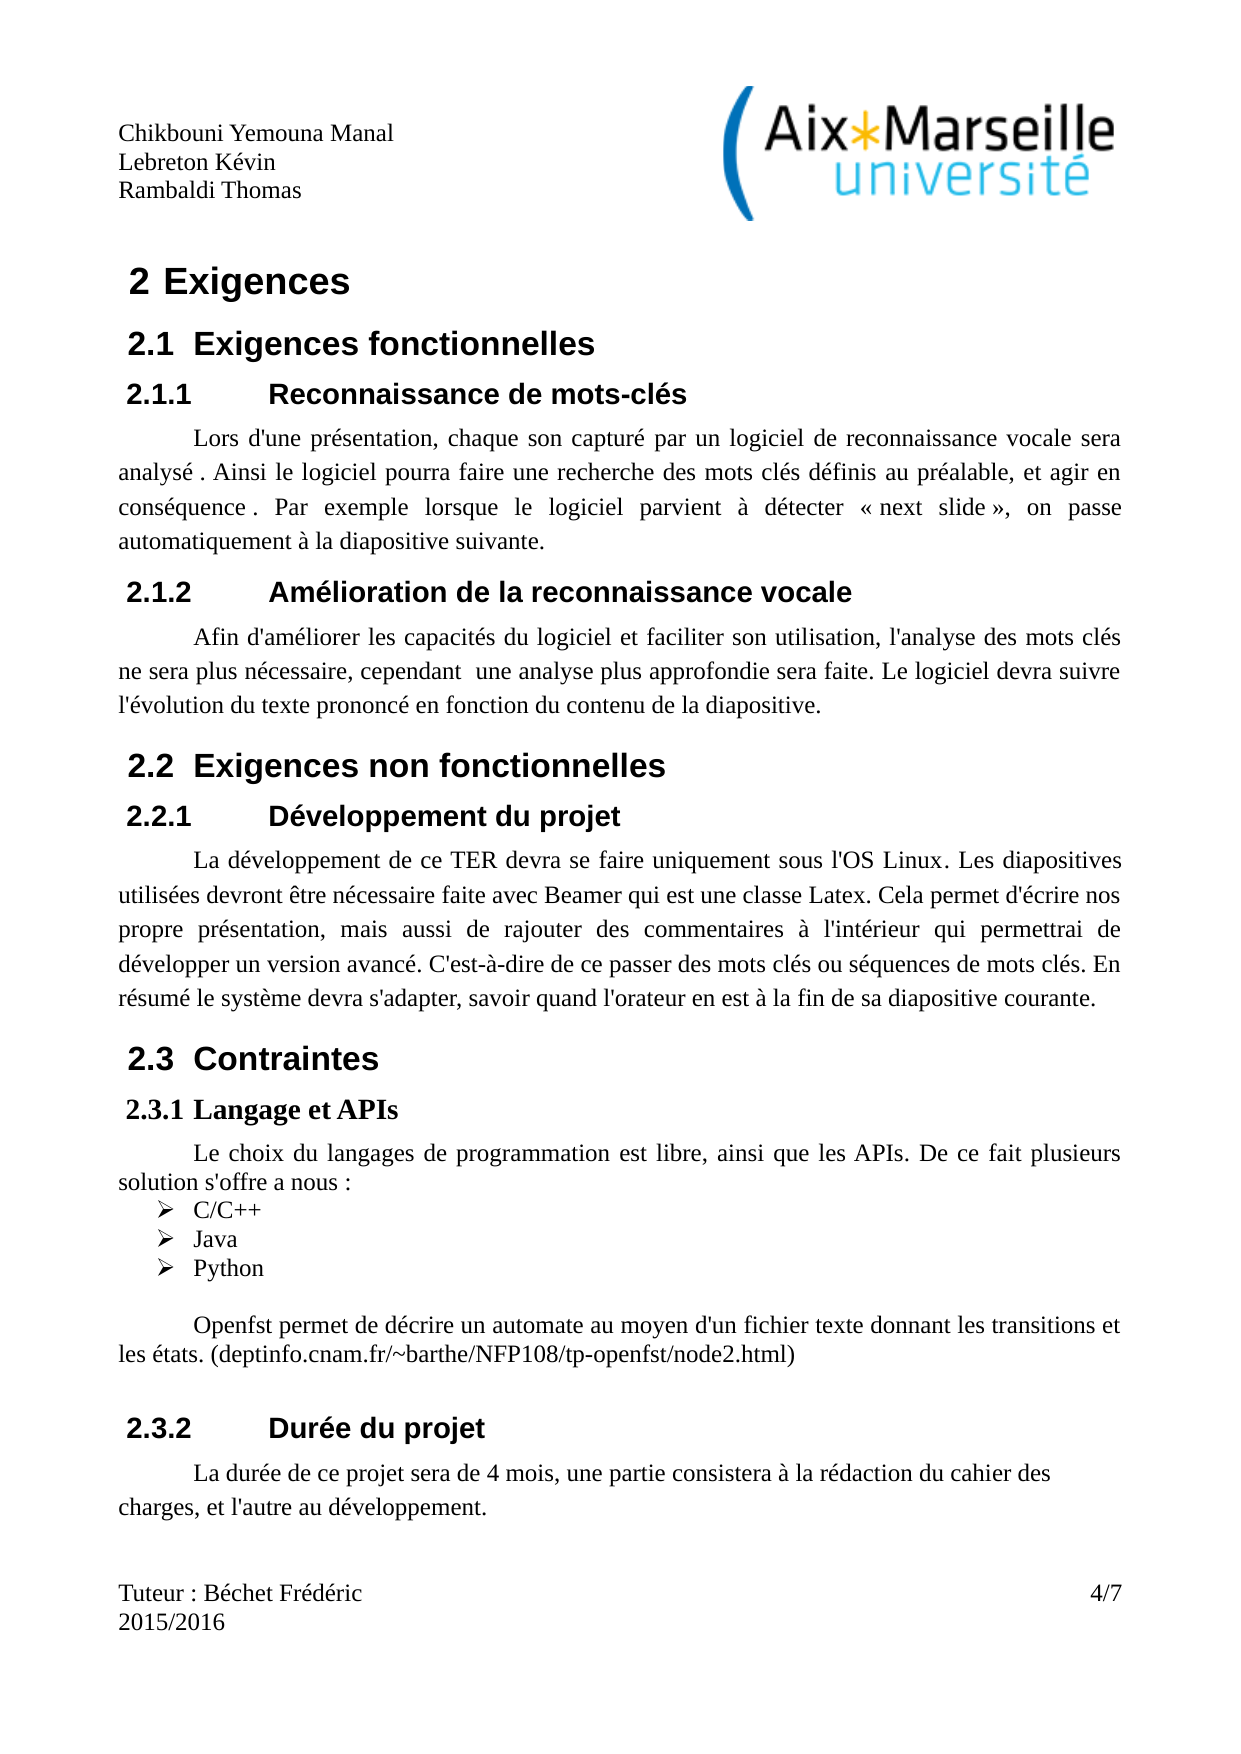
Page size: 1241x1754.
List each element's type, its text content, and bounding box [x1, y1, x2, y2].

subtitle Langage et APIs [118, 1092, 1122, 1126]
subtitle Durée du projet [118, 1411, 1122, 1445]
picture [723, 86, 1114, 221]
text Afin d'améliorer les capacités du logiciel et faciliter son utilisation, l'analyse des mots clés ne sera plus nécessaire, cependant une analyse plus approfondie sera faite. Le logiciel devra suivre l'évolution du texte prononcé en fonction du contenu de la diapositive. [118, 622, 1122, 719]
text La développement de ce TER devra se faire uniquement sous l'OS Linux. Les diapositives utilisées devront être nécessaire faite avec Beamer qui est une classe Latex. Cela permet d'écrire nos propre présentation, mais aussi de rajouter des commentaires à l'intérieur qui permettrai de développer un version avancé. C'est-à-dire de ce passer des mots clés ou séquences de mots clés. En résumé le système devra s'adapter, savoir quand l'orateur en est à la fin de sa diapositive courante. [118, 845, 1122, 1012]
subtitle Reconnaissance de mots-clés [118, 377, 1122, 410]
list Java [156, 1224, 1122, 1253]
text Openfst permet de décrire un automate au moyen d'un fichier texte donnant les transitions et les états. (deptinfo.cnam.fr/~barthe/NFP108/tp-openfst/node2.html) [118, 1311, 1122, 1368]
text Le choix du langages de programmation est libre, ainsi que les APIs. De ce fait plusieurs solution s'offre a nous : [118, 1138, 1122, 1196]
subtitle Développement du projet [118, 799, 1122, 833]
list C/C++ [156, 1196, 1122, 1224]
subtitle Exigences fonctionnelles [118, 323, 1122, 362]
text La durée de ce projet sera de 4 mois, une partie consistera à la rédaction du cahier des charges, et l'autre au développement. [118, 1458, 1122, 1521]
subtitle Exigences non fonctionnelles [118, 746, 1122, 784]
subtitle Amélioration de la reconnaissance vocale [118, 575, 1122, 609]
subtitle Contraintes [118, 1038, 1122, 1077]
list Python [156, 1253, 1122, 1282]
text Lors d'une présentation, chaque son capturé par un logiciel de reconnaissance vocale sera analysé . Ainsi le logiciel pourra faire une recherche des mots clés définis au préalable, et agir en conséquence . Par exemple lorsque le logiciel parvient à détecter « next slide », on passe automatiquement à la diapositive suivante. [118, 423, 1122, 555]
subtitle Exigences [118, 259, 1122, 302]
